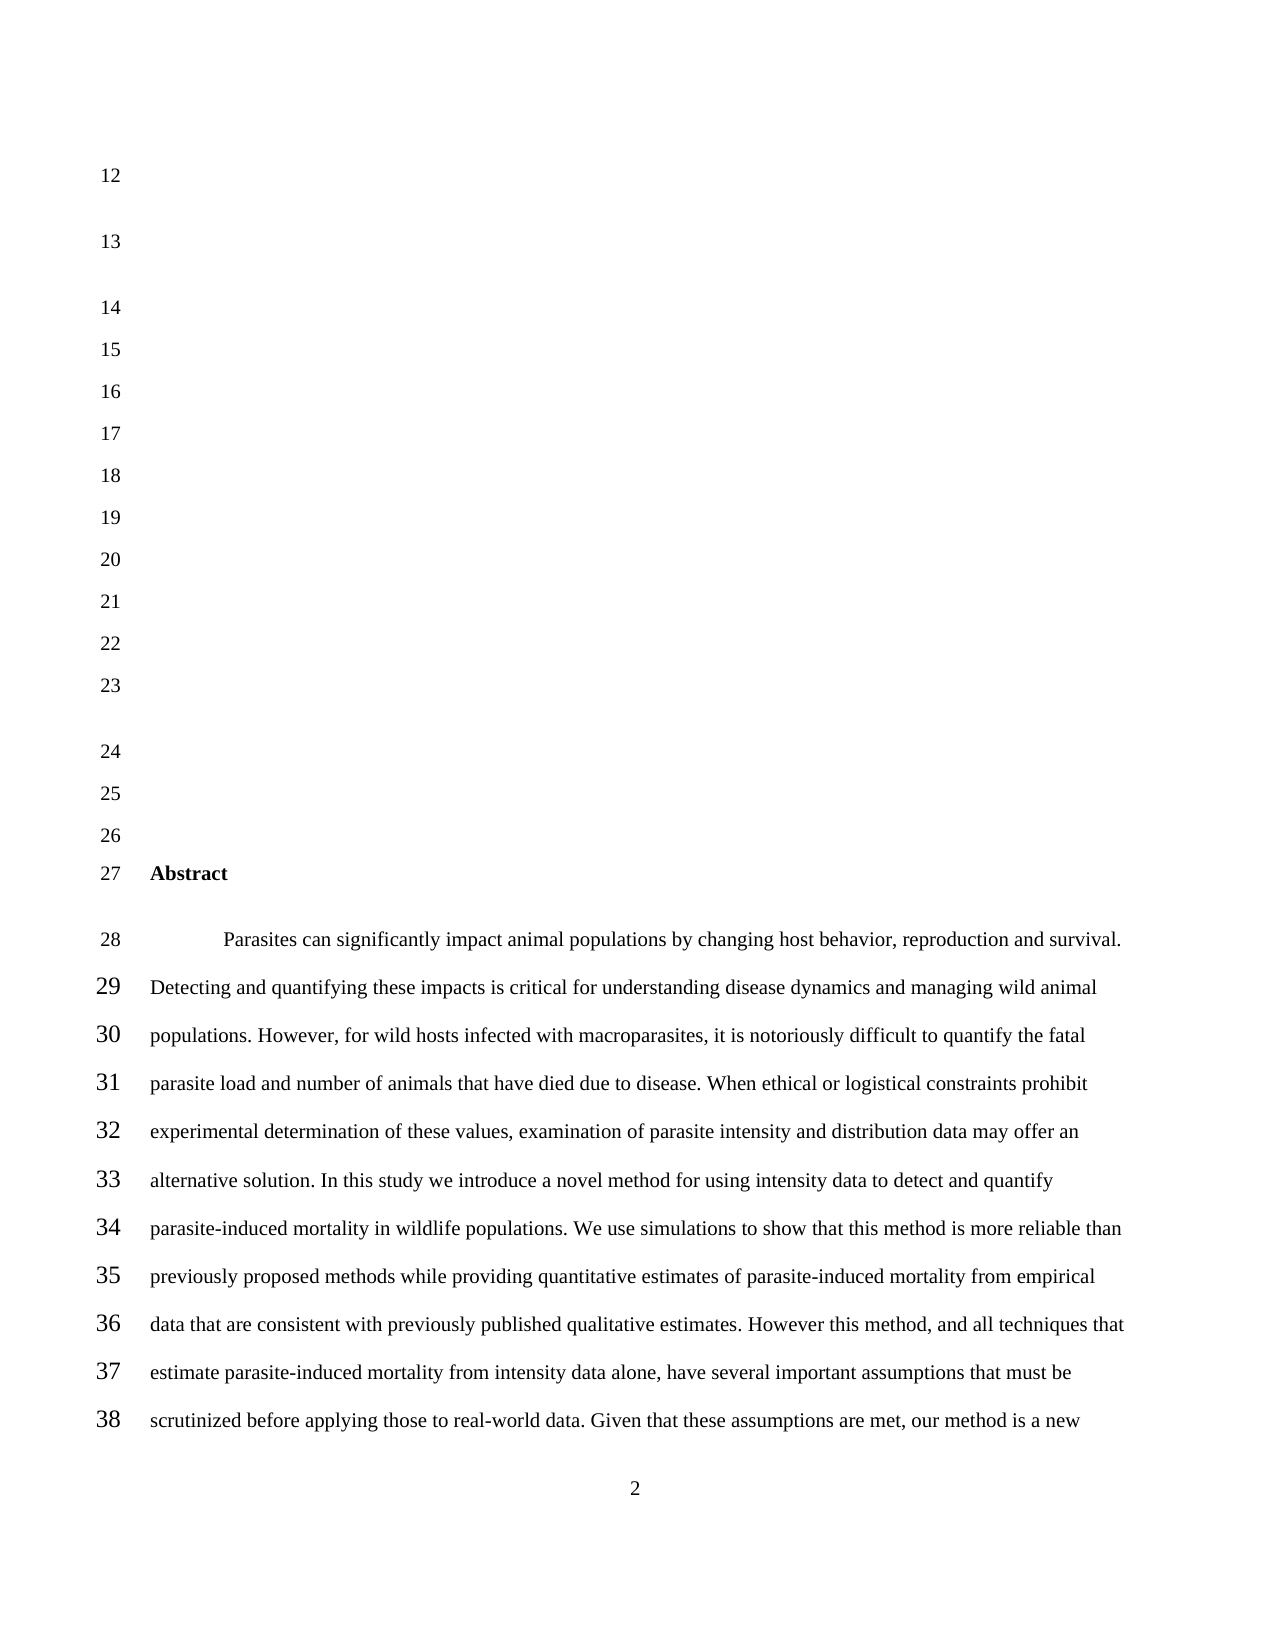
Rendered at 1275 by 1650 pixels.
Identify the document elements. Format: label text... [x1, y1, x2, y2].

text Parasites can significantly impact animal populations by changing host behavior, reproduction and survival. Detecting and quantifying these impacts is critical for understanding disease dynamics and managing wild animal populations. However, for wild hosts infected with macroparasites, it is notoriously difficult to quantify the fatal parasite load and number of animals that have died due to disease. When ethical or logistical constraints prohibit experimental determination of these values, examination of parasite intensity and distribution data may offer an alternative solution. In this study we introduce a novel method for using intensity data to detect and quantify parasite-induced mortality in wildlife populations. We use simulations to show that this method is more reliable than previously proposed methods while providing quantitative estimates of parasite-induced mortality from empirical data that are consistent with previously published qualitative estimates. However this method, and all techniques that estimate parasite-induced mortality from intensity data alone, have several important assumptions that must be scrutinized before applying those to real-world data. Given that these assumptions are met, our method is a new [150, 927, 1125, 1432]
text Abstract [150, 861, 1125, 885]
